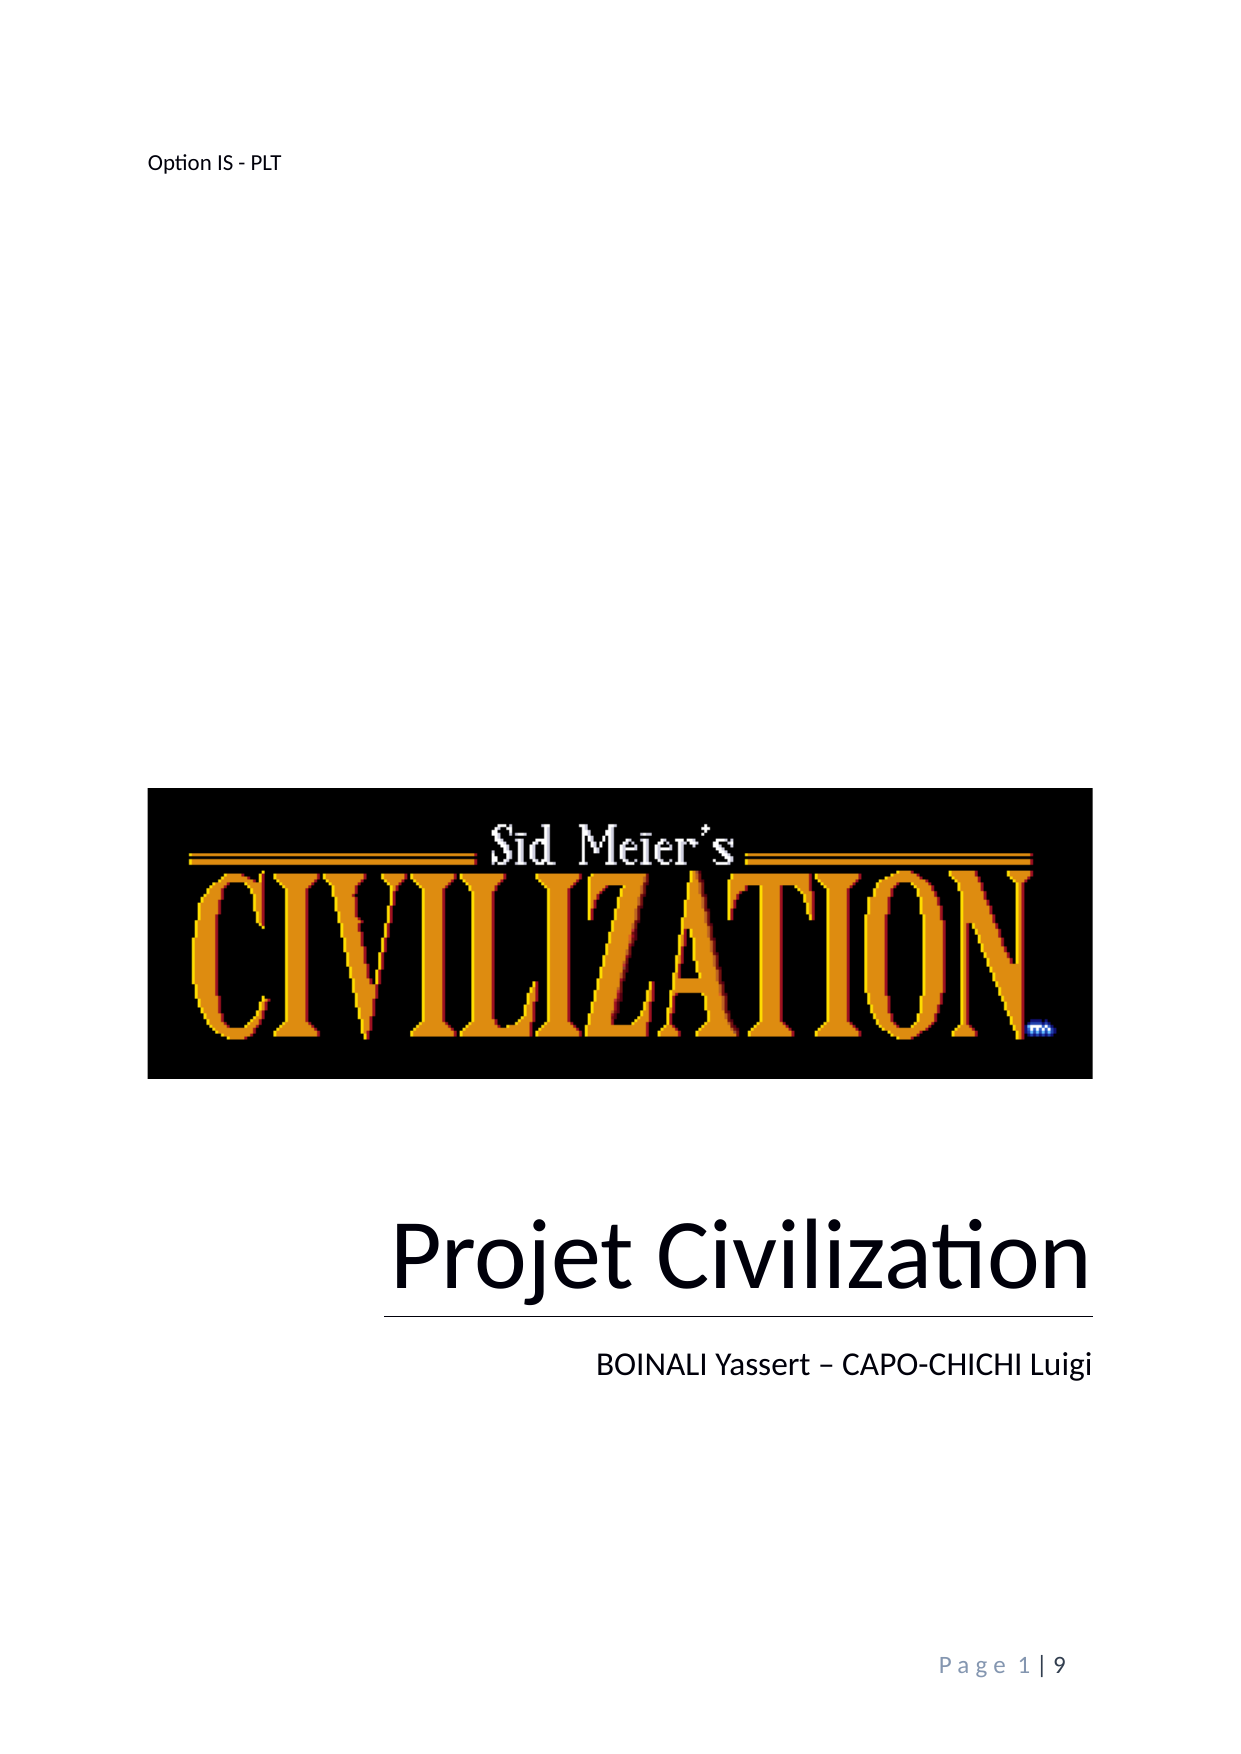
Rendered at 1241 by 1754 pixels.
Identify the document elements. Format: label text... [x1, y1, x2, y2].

picture [147, 788, 1093, 1079]
text BOINALI Yassert – CAPO-CHICHI Luigi [148, 1343, 1093, 1384]
text Projet Civilization [384, 1191, 1093, 1316]
text Option IS - PLT [148, 148, 1093, 176]
